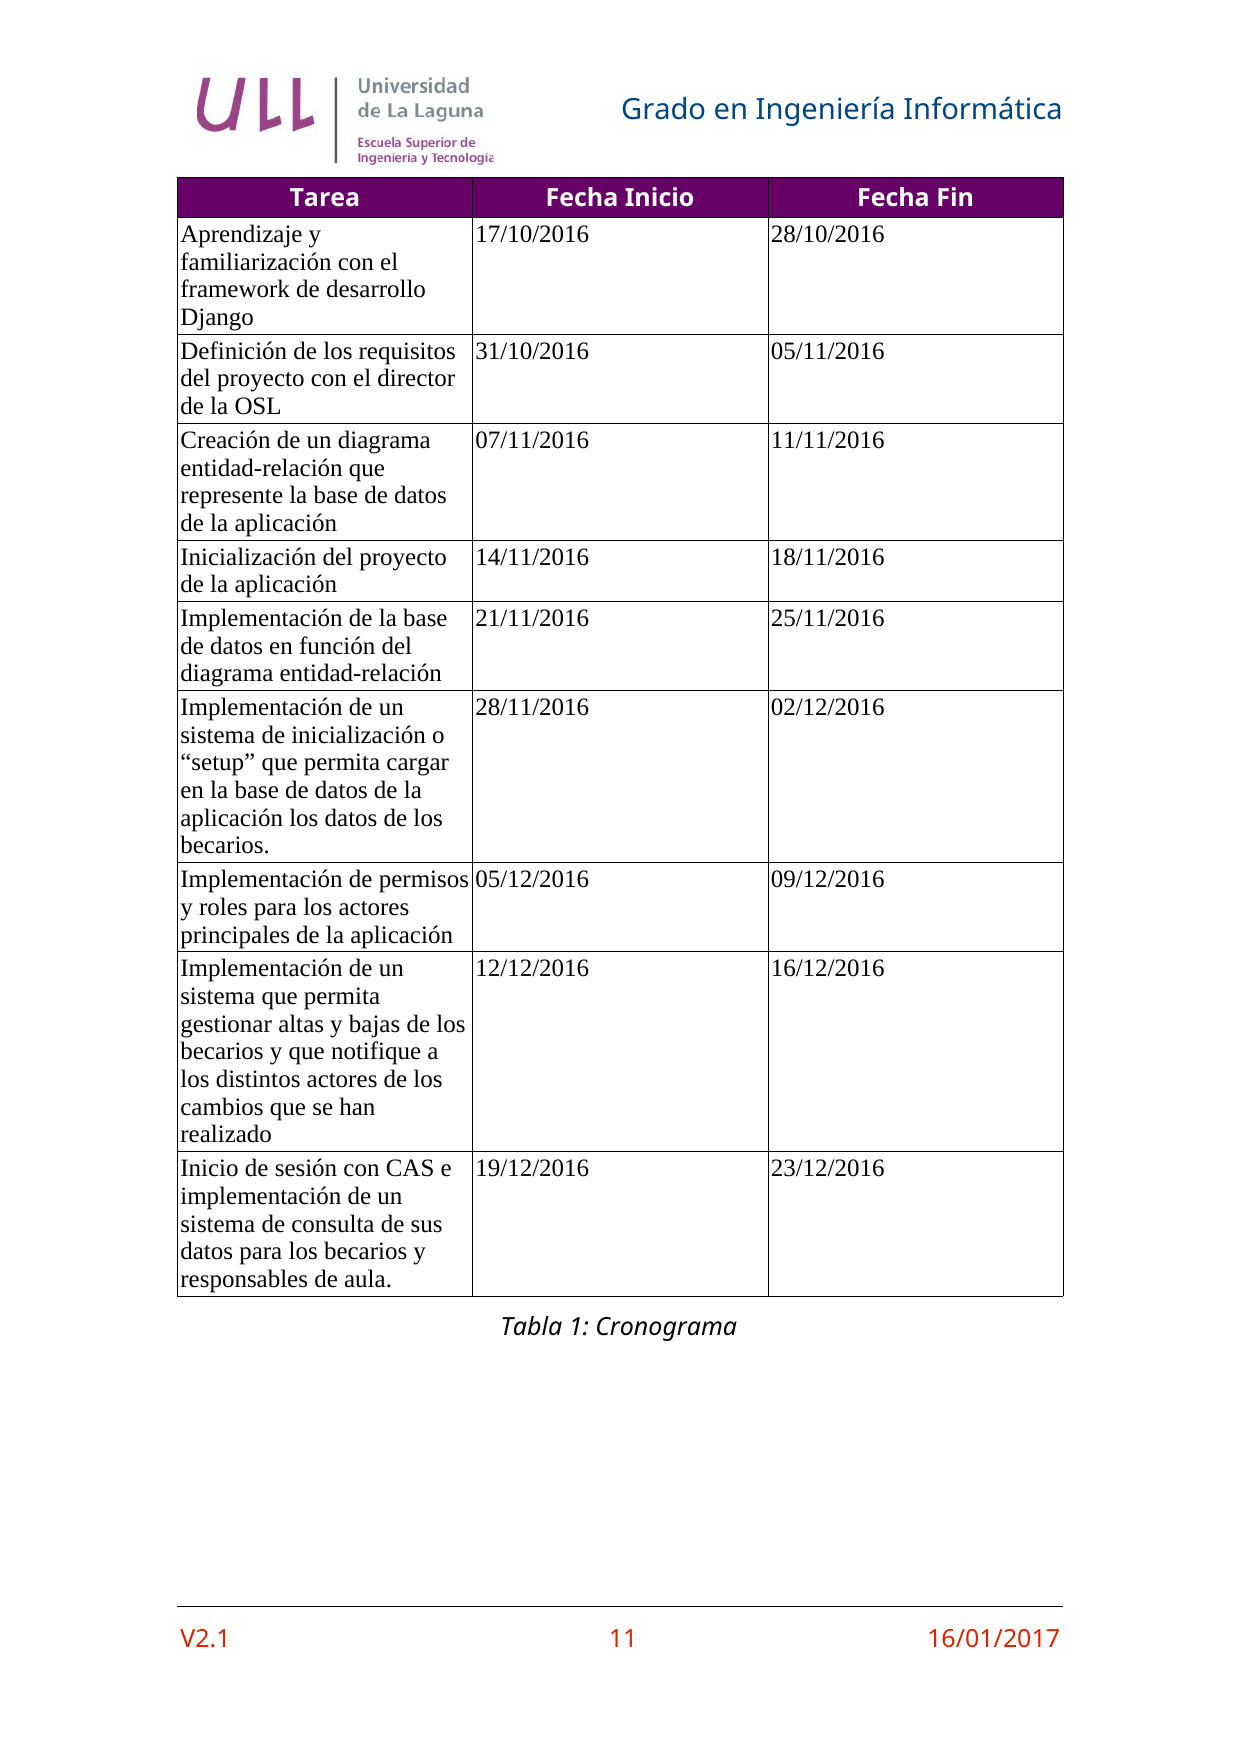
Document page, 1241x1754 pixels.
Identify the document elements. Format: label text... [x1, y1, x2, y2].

table_cell 17/10/2016 [473, 218, 768, 334]
table_header Fecha Fin [769, 178, 1063, 217]
table_cell 09/12/2016 [769, 863, 1063, 951]
table_cell 18/11/2016 [769, 541, 1063, 601]
table_cell Implementación de un sistema de inicialización o “setup” que permita cargar en la base de datos de la aplicación los datos de los becarios. [178, 691, 472, 862]
table_cell Implementación de un sistema que permita gestionar altas y bajas de los becarios y que notifique a los distintos actores de los cambios que se han realizado [178, 952, 472, 1151]
table_header Fecha Inicio [473, 178, 768, 217]
table_cell 23/12/2016 [769, 1152, 1063, 1296]
picture [197, 77, 494, 173]
table_cell 02/12/2016 [769, 691, 1063, 862]
table_cell 19/12/2016 [473, 1152, 768, 1296]
table_cell 05/12/2016 [473, 863, 768, 951]
table_cell 21/11/2016 [473, 602, 768, 690]
text Tabla 1: Cronograma [177, 1308, 1063, 1342]
table_cell 12/12/2016 [473, 952, 768, 1151]
table_cell 25/11/2016 [769, 602, 1063, 690]
table_cell 14/11/2016 [473, 541, 768, 601]
table_cell Implementación de la base de datos en función del diagrama entidad-relación [178, 602, 472, 690]
table_cell Inicio de sesión con CAS e implementación de un sistema de consulta de sus datos para los becarios y responsables de aula. [178, 1152, 472, 1296]
table_cell 31/10/2016 [473, 335, 768, 423]
table_cell 07/11/2016 [473, 424, 768, 540]
table_header Tarea [178, 178, 472, 217]
table_cell 11/11/2016 [769, 424, 1063, 540]
table_cell Implementación de permisos y roles para los actores principales de la aplicación [178, 863, 472, 951]
table_cell Creación de un diagrama entidad-relación que represente la base de datos de la aplicación [178, 424, 472, 540]
table_cell Aprendizaje y familiarización con el framework de desarrollo Django [178, 218, 472, 334]
table_cell Definición de los requisitos del proyecto con el director de la OSL [178, 335, 472, 423]
table_cell Inicialización del proyecto de la aplicación [178, 541, 472, 601]
table_cell 16/12/2016 [769, 952, 1063, 1151]
table_cell 28/10/2016 [769, 218, 1063, 334]
table_cell 05/11/2016 [769, 335, 1063, 423]
table_cell 28/11/2016 [473, 691, 768, 862]
